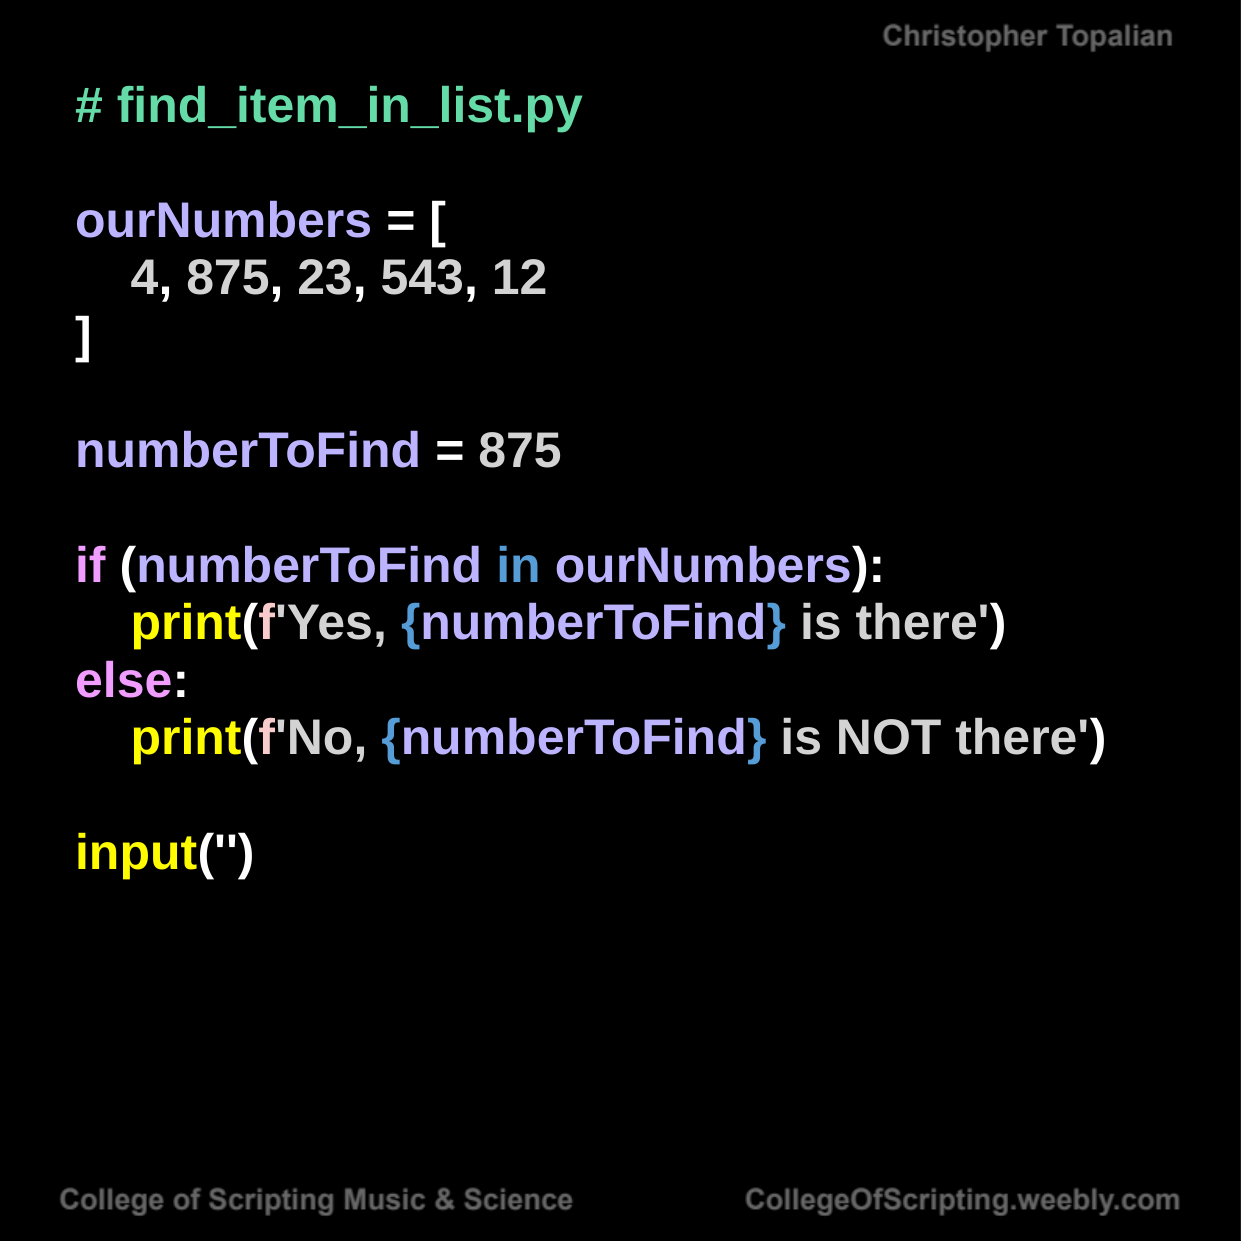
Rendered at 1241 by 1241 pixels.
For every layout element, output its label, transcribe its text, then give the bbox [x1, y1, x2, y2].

text else: [75, 650, 1166, 707]
text input('') [75, 822, 1166, 880]
text if (numberToFind in ourNumbers): [75, 535, 1166, 592]
text print(f'Yes, {numberToFind} is there') [75, 592, 1166, 650]
text ] [75, 305, 1166, 362]
text ourNumbers = [ [75, 190, 1166, 247]
text numberToFind = 875 [75, 420, 1166, 477]
text # find_item_in_list.py [75, 75, 1166, 132]
text print(f'No, {numberToFind} is NOT there') [75, 707, 1166, 765]
text 4, 875, 23, 543, 12 [75, 247, 1166, 305]
